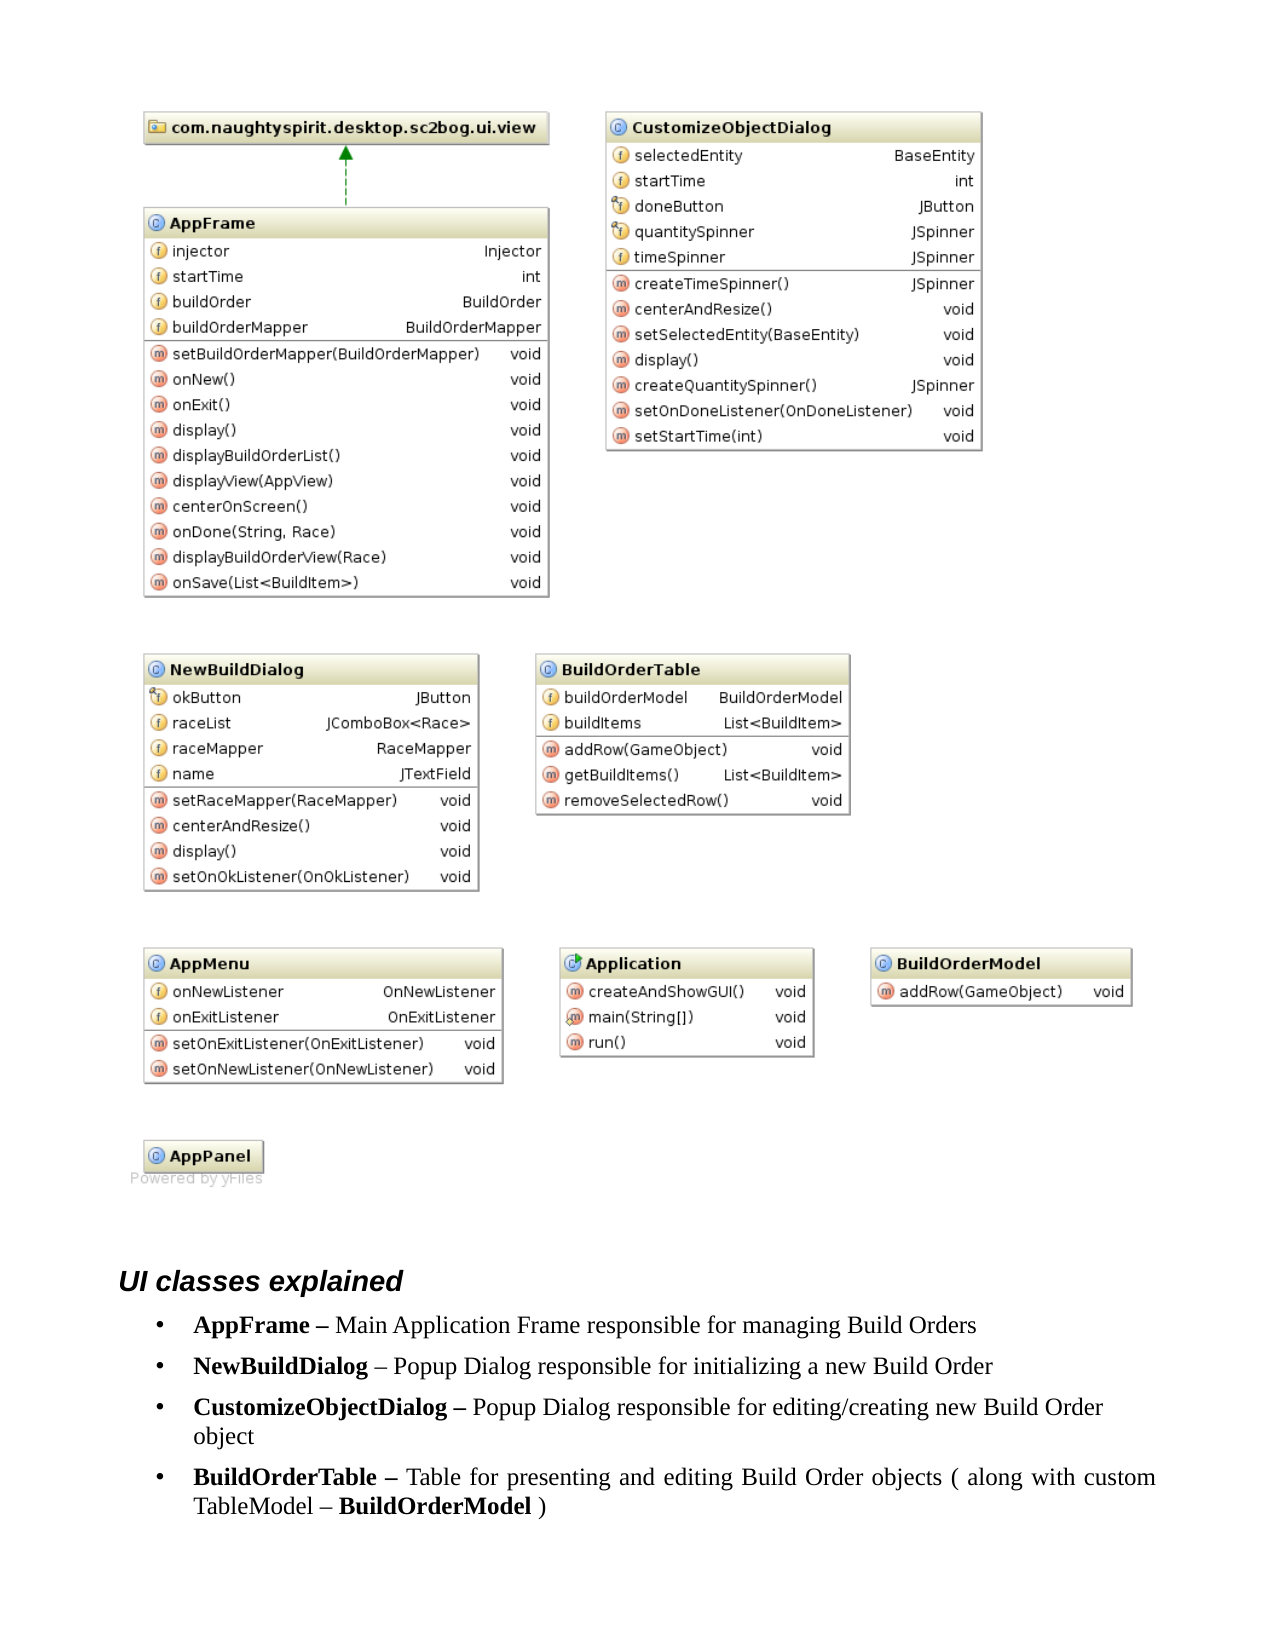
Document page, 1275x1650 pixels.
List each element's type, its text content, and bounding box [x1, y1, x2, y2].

list AppFrame – Main Application Frame responsible for managing Build Orders [156, 1310, 1157, 1339]
subtitle UI classes explained [118, 1264, 1157, 1297]
picture [118, 86, 1157, 1198]
list BuildOrderTable – Table for presenting and editing Build Order objects ( along with custom TableModel – BuildOrderModel ) [156, 1462, 1157, 1520]
list NewBuildDialog – Popup Dialog responsible for initializing a new Build Order [156, 1351, 1157, 1380]
list CustomizeObjectDialog – Popup Dialog responsible for editing/creating new Build Order object [156, 1392, 1157, 1450]
